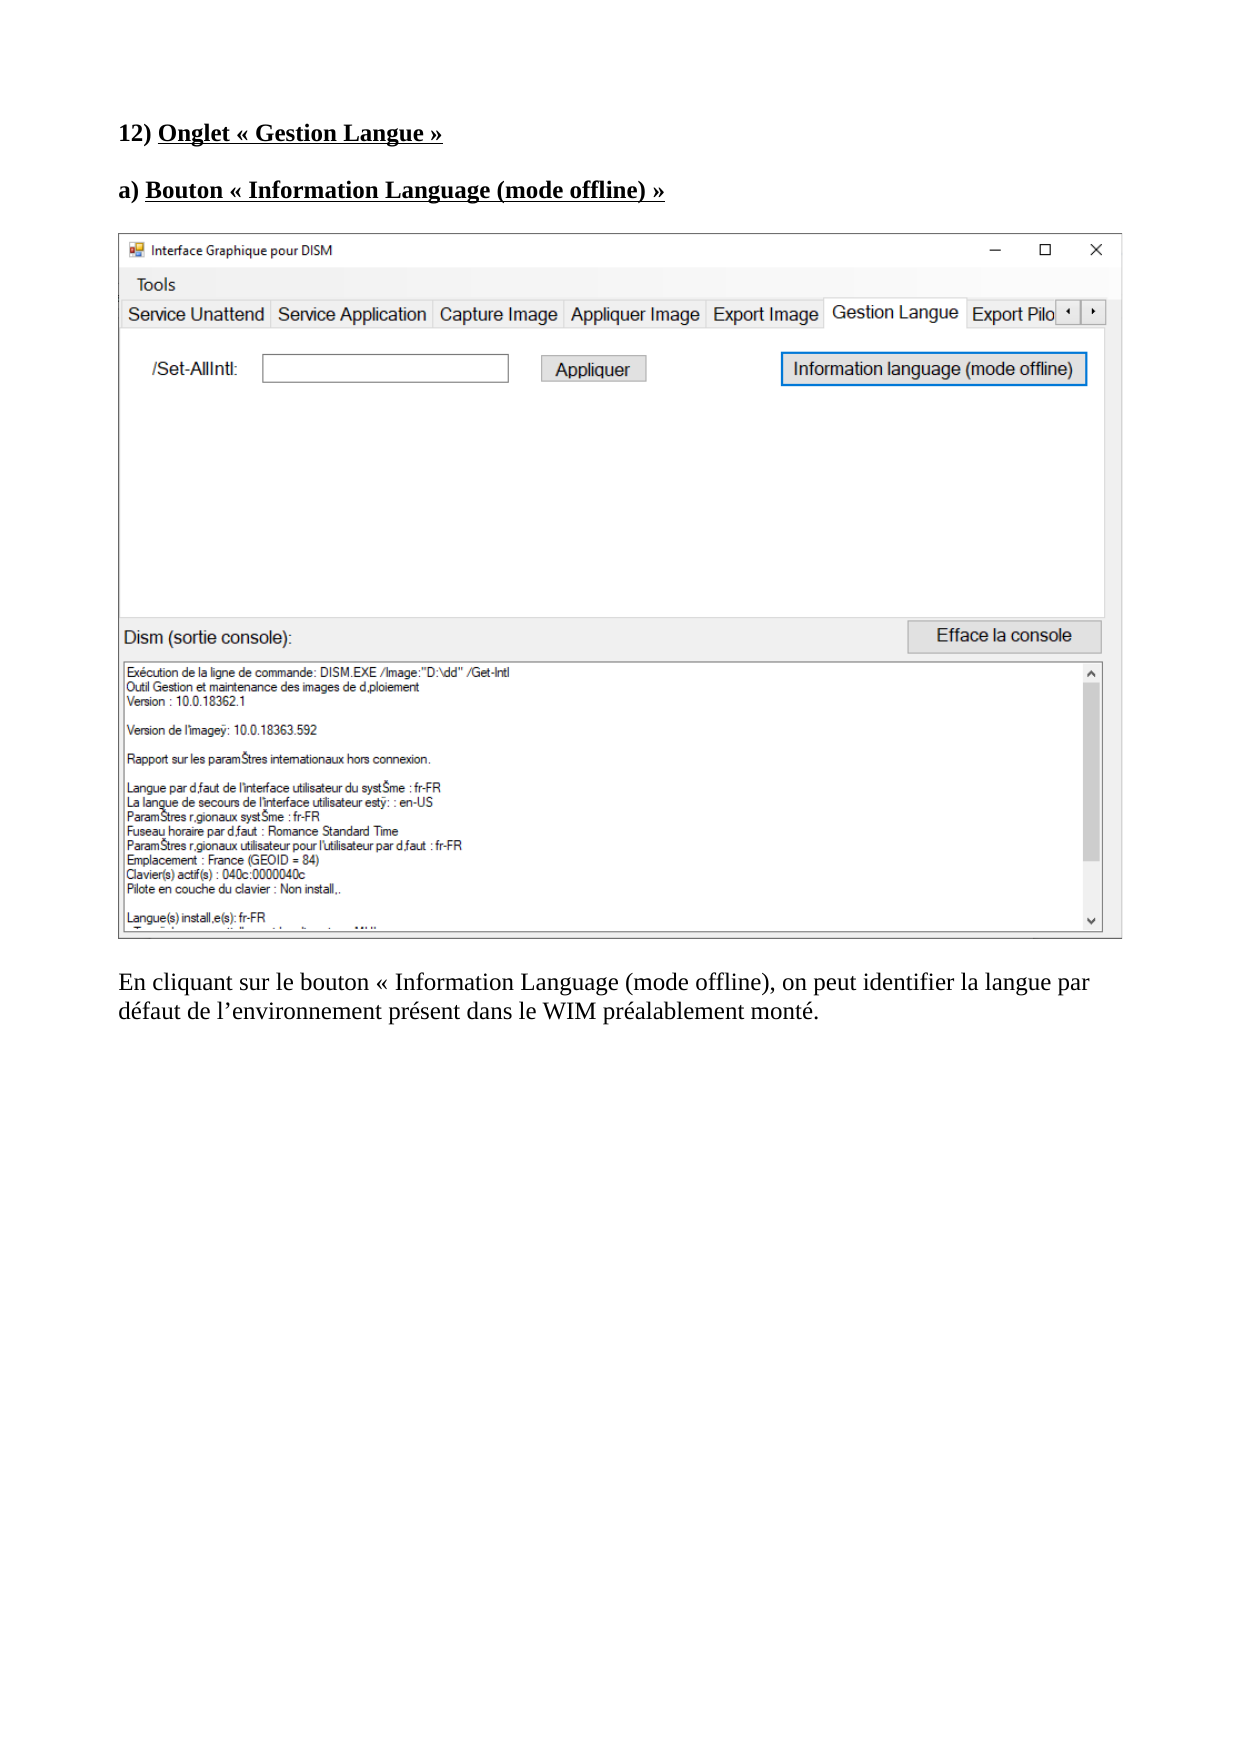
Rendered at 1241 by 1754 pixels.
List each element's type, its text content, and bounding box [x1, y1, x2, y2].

text En cliquant sur le bouton « Information Language (mode offline), on peut identifier la langue par défaut de l’environnement présent dans le WIM préalablement monté. [118, 967, 1122, 1025]
text 12) Onglet « Gestion Langue » [118, 118, 1122, 147]
text a) Bouton « Information Language (mode offline) » [118, 176, 1122, 204]
picture [118, 233, 1123, 939]
